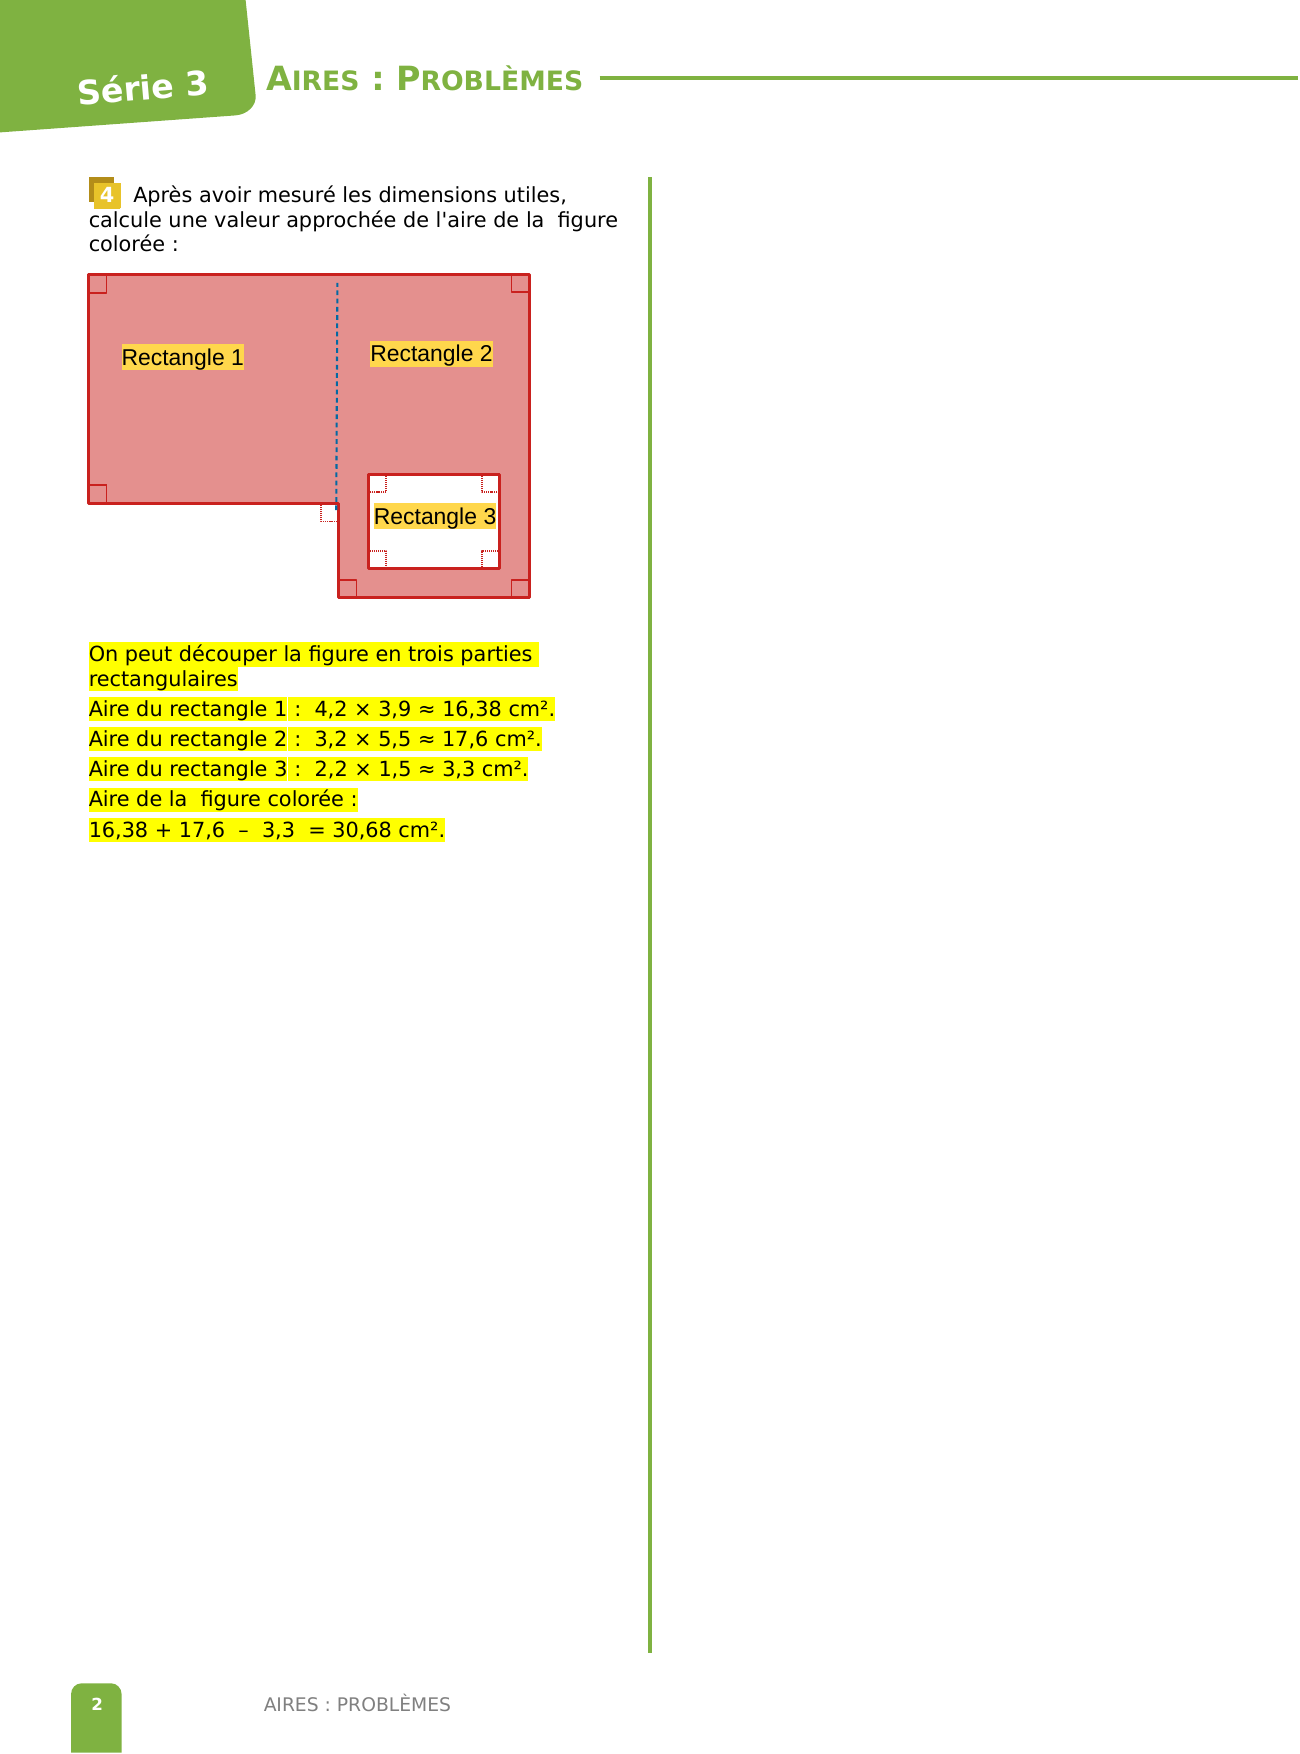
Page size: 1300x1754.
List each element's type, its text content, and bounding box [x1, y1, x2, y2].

subtitle 16,38 + 17,6 – 3,3 = 30,68 cm². [445, 818, 623, 842]
subtitle Aire du rectangle 3 : 2,2 × 1,5 ≈ 3,3 cm². [528, 757, 623, 781]
subtitle On peut découper la figure en trois parties rectangulaires [238, 642, 623, 691]
subtitle Aire du rectangle 2 : 3,2 × 5,5 ≈ 17,6 cm². [542, 727, 623, 751]
subtitle Après avoir mesuré les dimensions utiles, calcule une valeur approchée de l'aire de la figure colorée : [88, 177, 629, 257]
subtitle Aire du rectangle 1 : 4,2 × 3,9 ≈ 16,38 cm². [555, 697, 623, 721]
subtitle Aire de la figure colorée : [88, 787, 623, 812]
